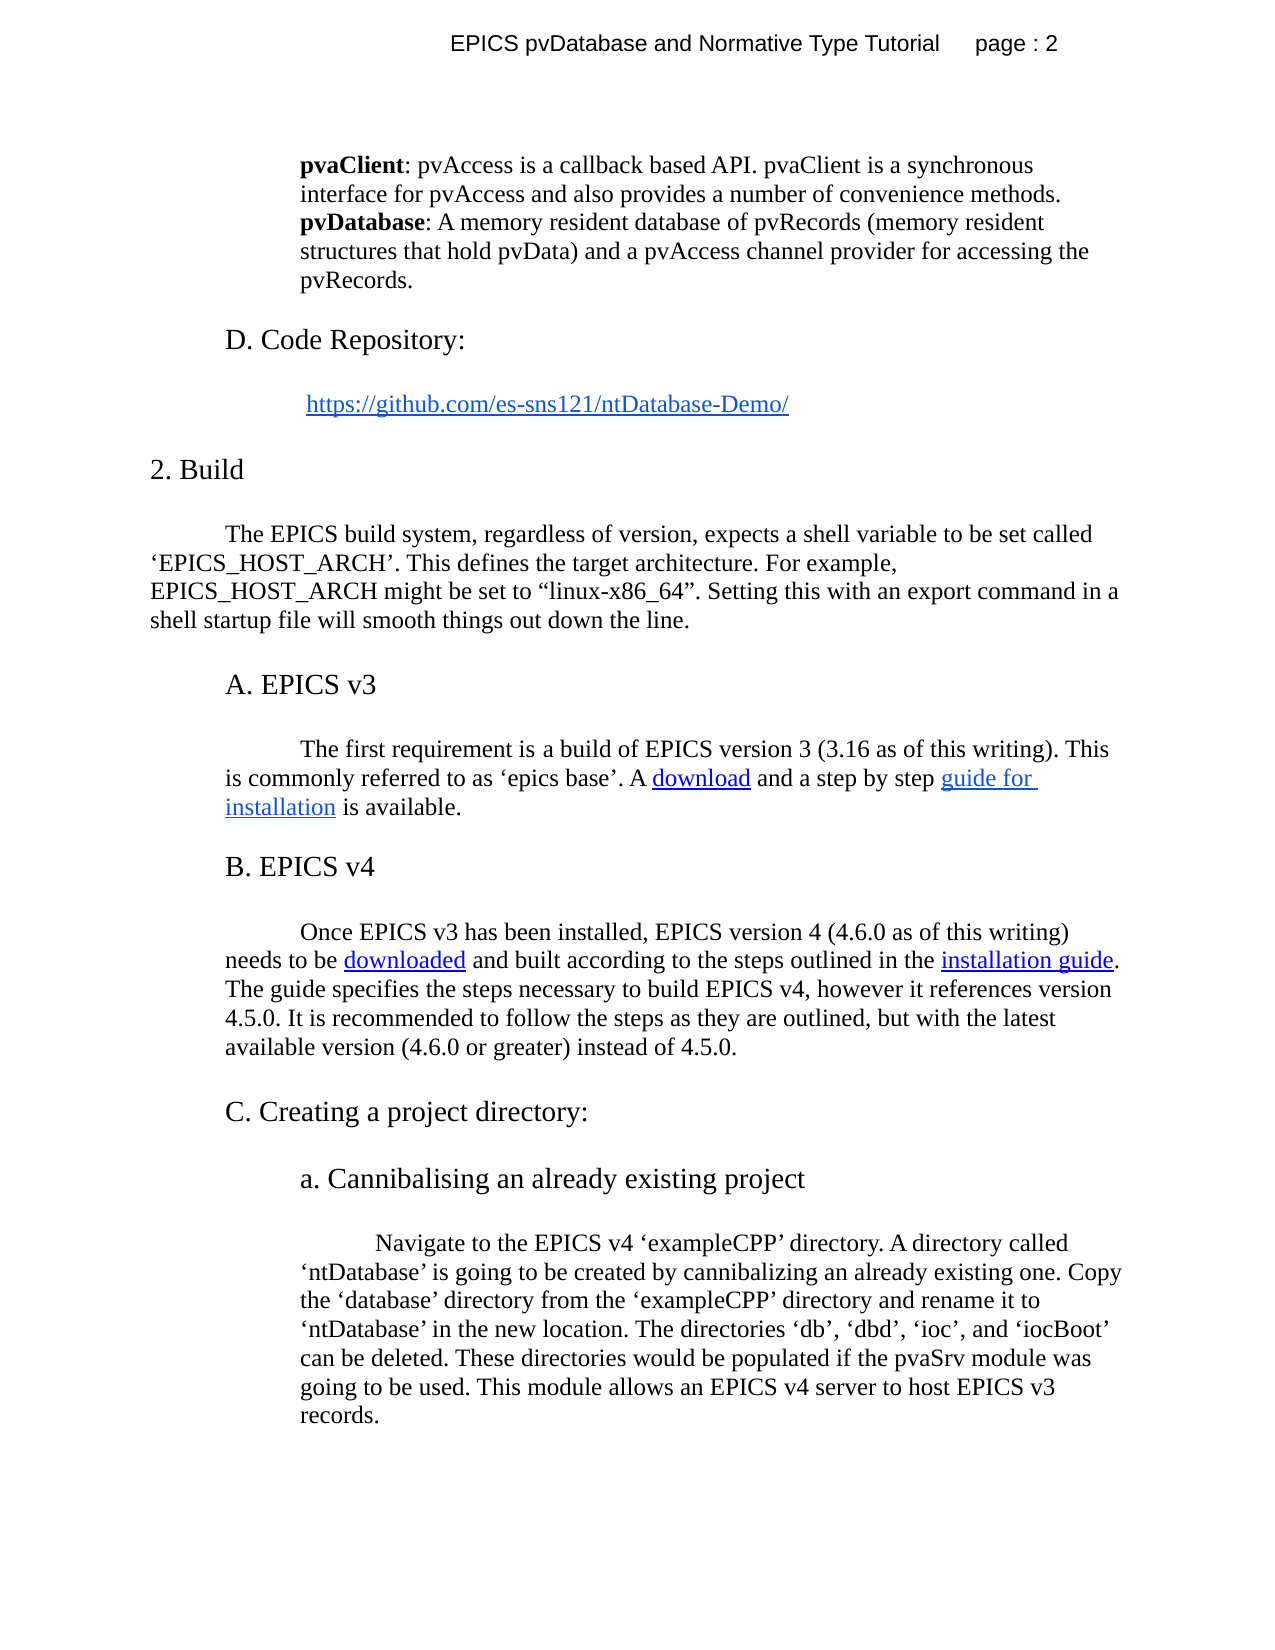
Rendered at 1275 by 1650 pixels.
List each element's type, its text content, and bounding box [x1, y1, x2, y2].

text 2. Build [150, 452, 1125, 485]
text a. Cannibalising an already existing project [225, 1161, 1125, 1194]
text https://github.com/es-sns121/ntDatabase-Demo/ [225, 389, 1125, 418]
text pvDatabase: A memory resident database of pvRecords (memory resident structures that hold pvData) and a pvAccess channel provider for accessing the pvRecords. [300, 207, 1125, 294]
text Navigate to the EPICS v4 ‘exampleCPP’ directory. A directory called ‘ntDatabase’ is going to be created by cannibalizing an already existing one. Copy the ‘database’ directory from the ‘exampleCPP’ directory and rename it to ‘ntDatabase’ in the new location. The directories ‘db’, ‘dbd’, ‘ioc’, and ‘iocBoot’ can be deleted. These directories would be populated if the pvaSrv module was going to be used. This module allows an EPICS v4 server to host EPICS v3 records. [300, 1228, 1125, 1429]
text The EPICS build system, regardless of version, expects a shell variable to be set called ‘EPICS_HOST_ARCH’. This defines the target architecture. For example, EPICS_HOST_ARCH might be set to “linux-x86_64”. Setting this with an export command in a shell startup file will smooth things out down the line. [150, 519, 1125, 634]
text A. EPICS v3 [225, 667, 1125, 701]
text Once EPICS v3 has been installed, EPICS version 4 (4.6.0 as of this writing) needs to be downloaded and built according to the steps outlined in the installation guide. The guide specifies the steps necessary to build EPICS v4, however it references version 4.5.0. It is recommended to follow the steps as they are outlined, but with the latest available version (4.6.0 or greater) instead of 4.5.0. [225, 917, 1125, 1060]
text C. Creating a project directory: [225, 1094, 1125, 1127]
text B. EPICS v4 [225, 849, 1125, 883]
text D. Code Repository: [150, 322, 1125, 356]
text The first requirement is a build of EPICS version 3 (3.16 as of this writing). This is commonly referred to as ‘epics base’. A download and a step by step guide for installation is available. [225, 734, 1125, 821]
text pvaClient: pvAccess is a callback based API. pvaClient is a synchronous interface for pvAccess and also provides a number of convenience methods. [300, 150, 1125, 207]
